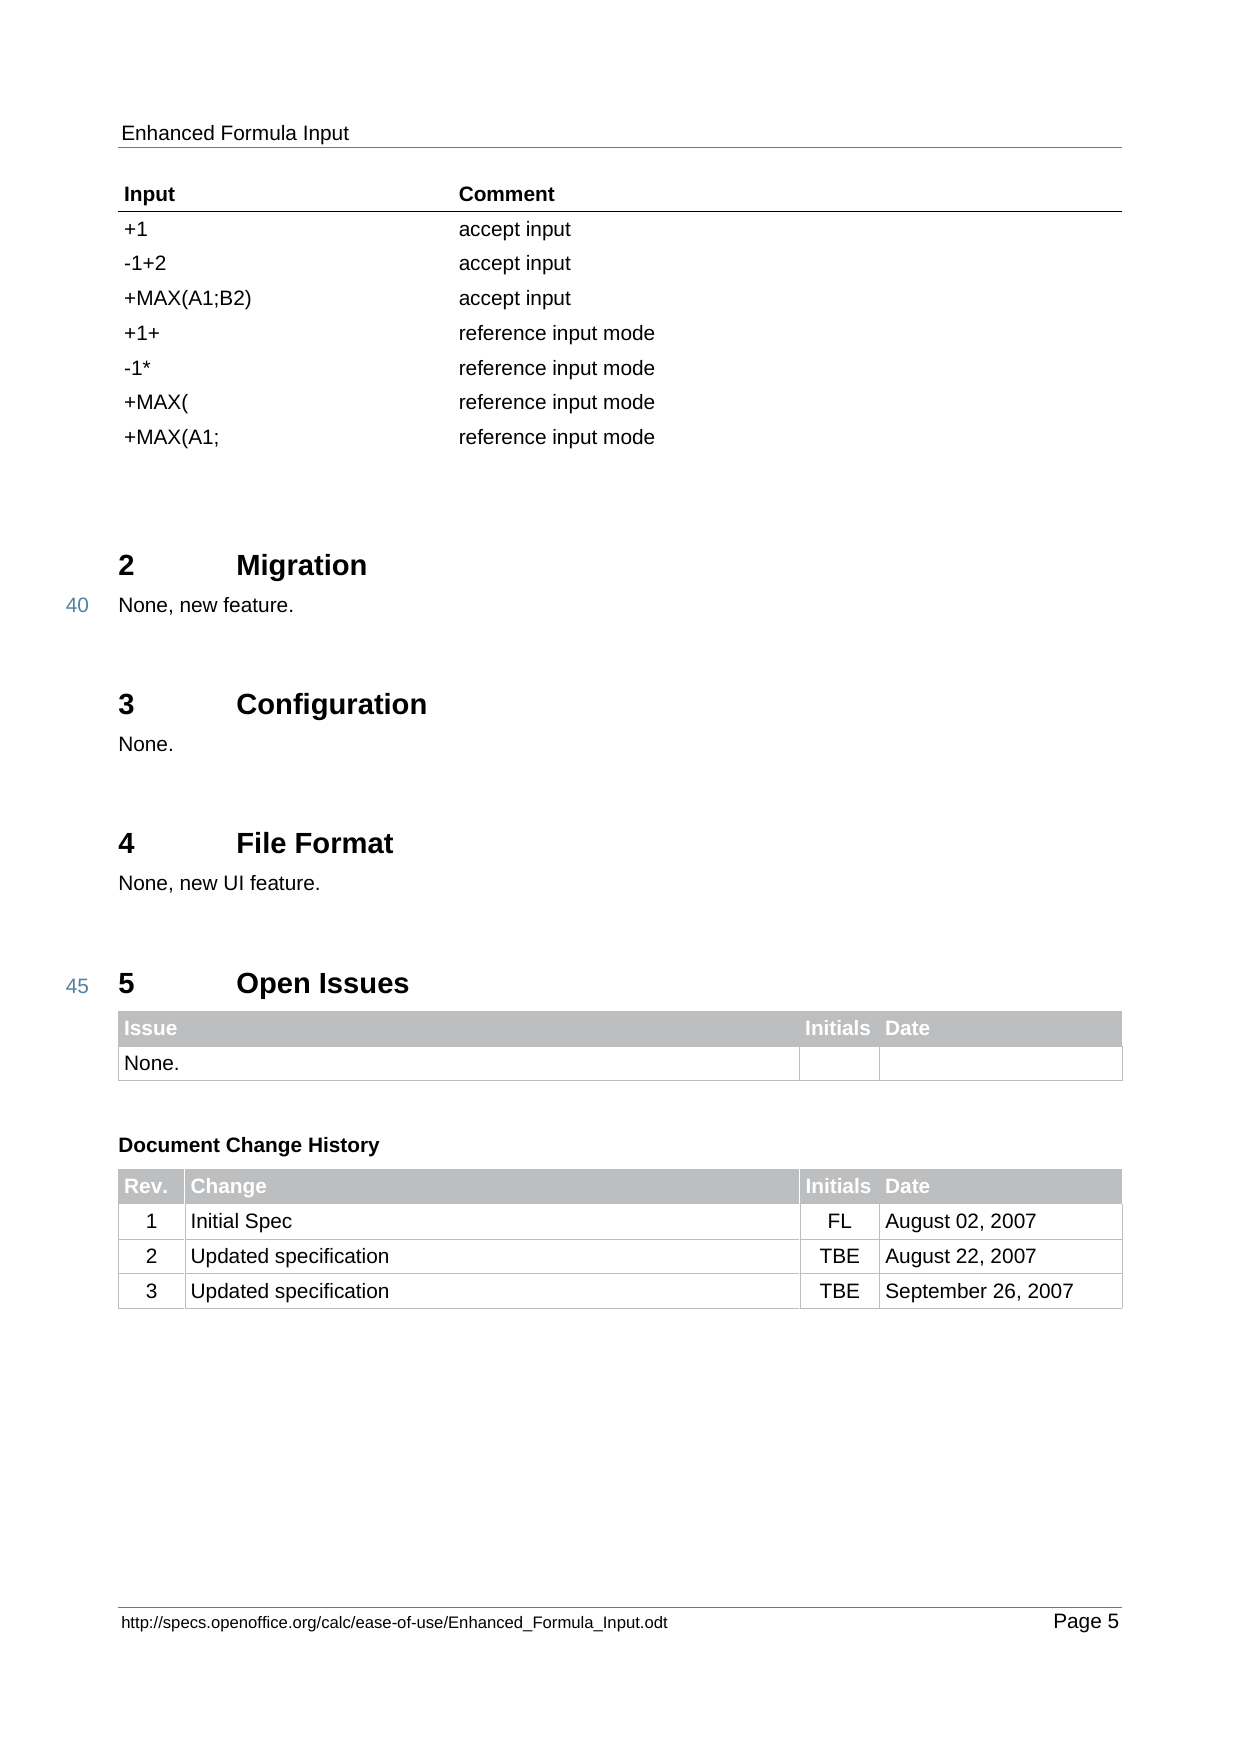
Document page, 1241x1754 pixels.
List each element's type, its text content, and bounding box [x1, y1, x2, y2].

table_cell August 22, 2007 [880, 1240, 1122, 1273]
text None, new feature. [118, 593, 1122, 617]
table_cell -1* [118, 350, 453, 385]
table_cell accept input [453, 281, 1122, 316]
table_cell September 26, 2007 [880, 1274, 1122, 1308]
subtitle File Format [118, 827, 1122, 860]
table_cell accept input [453, 212, 1122, 246]
table_cell TBE [801, 1240, 879, 1273]
table_cell accept input [453, 246, 1122, 281]
table_cell Initial Spec [186, 1204, 799, 1239]
table_cell None. [119, 1047, 799, 1080]
table_header Issue [118, 1011, 799, 1046]
table_cell FL [801, 1204, 879, 1239]
table_cell [880, 1047, 1122, 1080]
table_cell Updated specification [186, 1240, 799, 1273]
table_cell 2 [119, 1240, 184, 1273]
table_cell reference input mode [453, 316, 1122, 350]
table_cell +1+ [118, 316, 453, 350]
subtitle Open Issues [118, 967, 1122, 999]
table_cell reference input mode [453, 385, 1122, 420]
table_cell reference input mode [453, 350, 1122, 385]
table_header Rev. [118, 1169, 184, 1204]
table_header Change [185, 1169, 799, 1204]
subtitle Configuration [118, 688, 1122, 721]
table_cell Updated specification [186, 1274, 799, 1308]
table_header Input [118, 177, 453, 211]
table_cell +MAX( [118, 385, 453, 420]
table_cell August 02, 2007 [880, 1204, 1122, 1239]
table_cell 1 [119, 1204, 184, 1239]
table_header Initials [799, 1011, 879, 1046]
table_header Date [879, 1169, 1122, 1204]
subtitle Migration [118, 549, 1122, 582]
table_cell -1+2 [118, 246, 453, 281]
table_header Date [879, 1011, 1122, 1046]
table_header Comment [453, 177, 1122, 211]
text None, new UI feature. [118, 872, 1122, 895]
subtitle Document Change History [118, 1133, 1122, 1157]
table_cell TBE [801, 1274, 879, 1308]
table_cell +MAX(A1; [118, 420, 453, 454]
table_header Initials [800, 1169, 879, 1204]
text None. [118, 733, 1122, 756]
table_cell 3 [119, 1274, 184, 1308]
table_cell +MAX(A1;B2) [118, 281, 453, 316]
table_cell [800, 1047, 879, 1080]
table_cell +1 [118, 212, 453, 246]
table_cell reference input mode [453, 420, 1122, 454]
